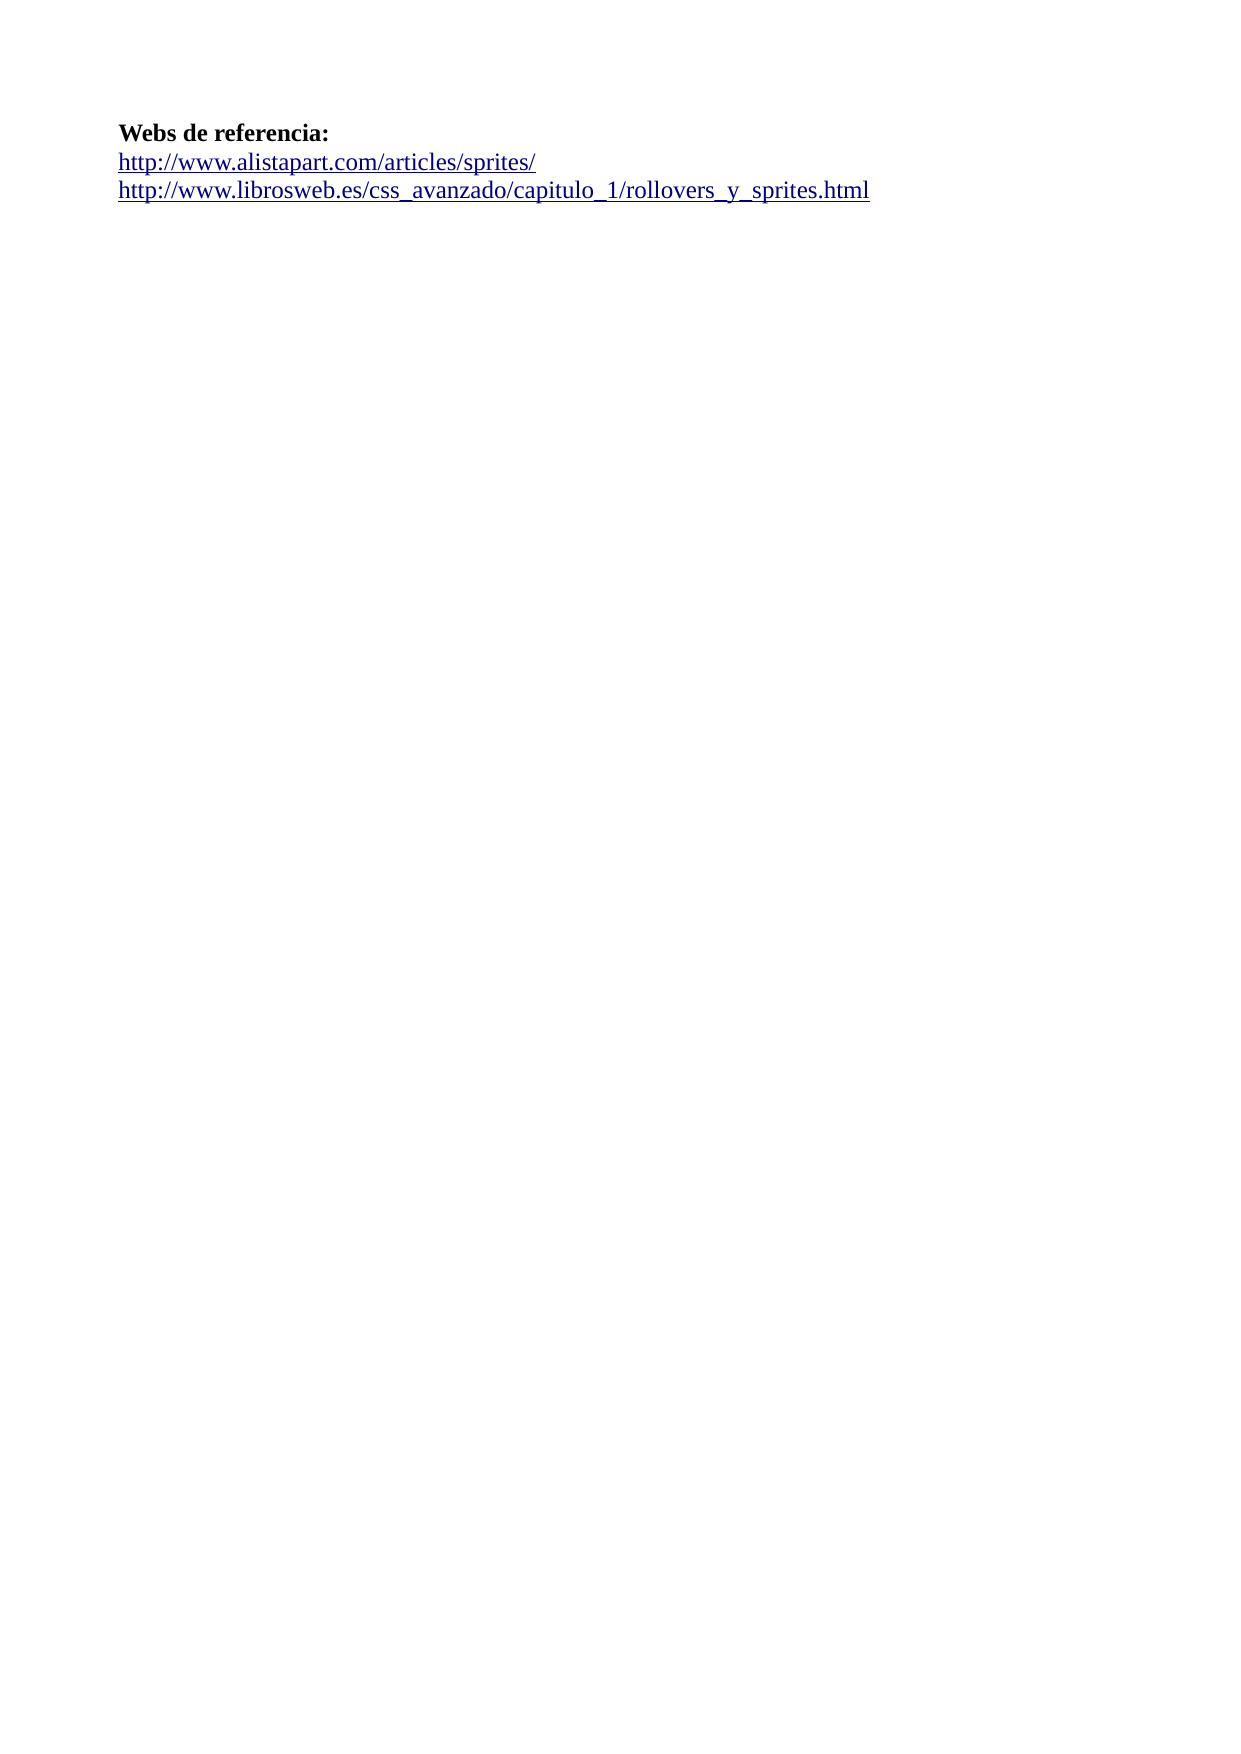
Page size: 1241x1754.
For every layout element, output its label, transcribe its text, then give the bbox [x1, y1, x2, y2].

text http://www.alistapart.com/articles/sprites/ [118, 147, 1122, 176]
text Webs de referencia: [118, 118, 1122, 147]
text http://www.librosweb.es/css_avanzado/capitulo_1/rollovers_y_sprites.html [118, 176, 1122, 204]
